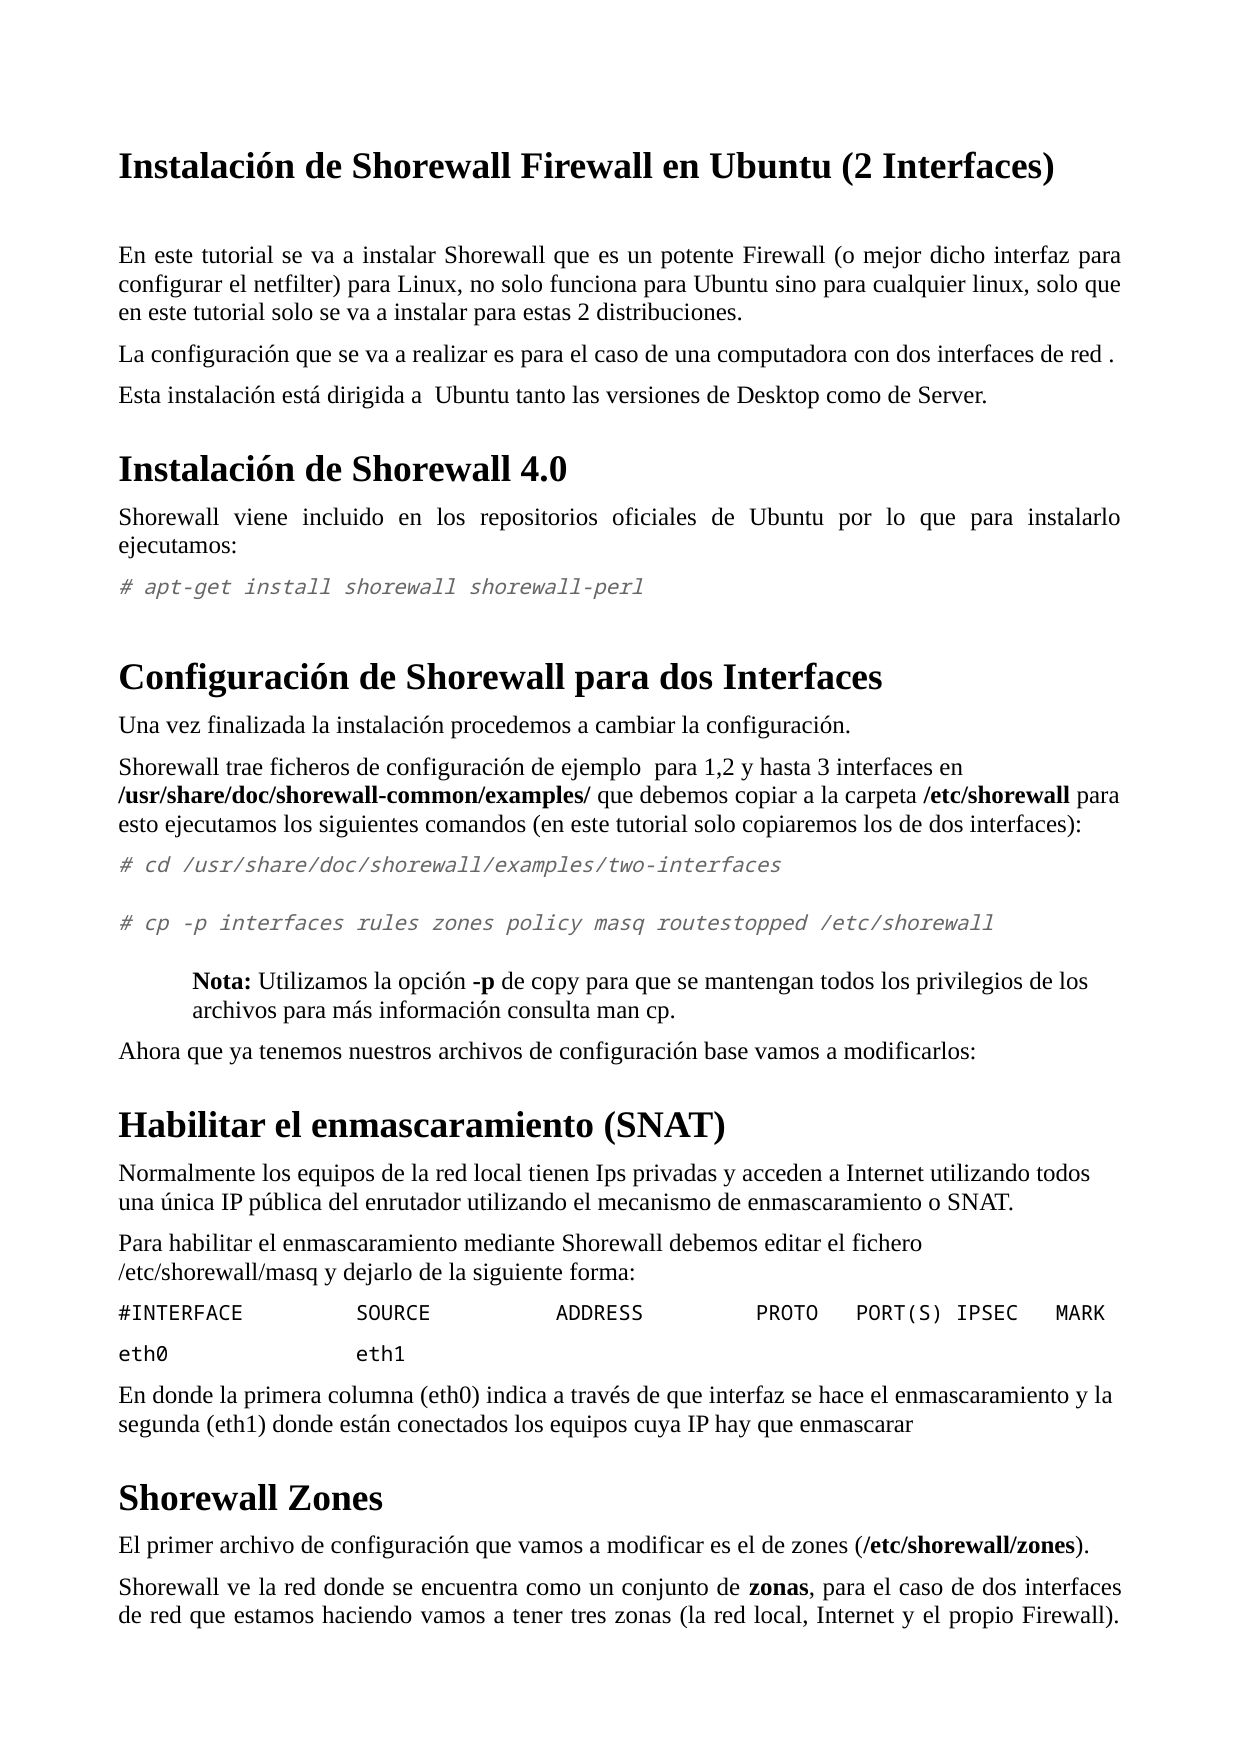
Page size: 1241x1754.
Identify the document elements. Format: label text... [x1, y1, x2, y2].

subtitle Instalación de Shorewall 4.0 [118, 446, 1122, 489]
text La configuración que se va a realizar es para el caso de una computadora con dos interfaces de red . [118, 339, 1122, 367]
text En donde la primera columna (eth0) indica a través de que interfaz se hace el enmascaramiento y la segunda (eth1) donde están conectados los equipos cuya IP hay que enmascarar [118, 1380, 1122, 1437]
subtitle Instalación de Shorewall Firewall en Ubuntu (2 Interfaces) [118, 143, 1122, 186]
text Para habilitar el enmascaramiento mediante Shorewall debemos editar el fichero /etc/shorewall/masq y dejarlo de la siguiente forma: [118, 1228, 1122, 1286]
text Nota: Utilizamos la opción -p de copy para que se mantengan todos los privilegios de los archivos para más información consulta man cp. [192, 966, 1122, 1024]
text # cd /usr/share/doc/shorewall/examples/two-interfaces [118, 850, 1122, 879]
text Shorewall trae ficheros de configuración de ejemplo para 1,2 y hasta 3 interfaces en /usr/share/doc/shorewall-common/examples/ que debemos copiar a la carpeta /etc/shorewall para esto ejecutamos los siguientes comandos (en este tutorial solo copiaremos los de dos interfaces): [118, 752, 1122, 838]
text Normalmente los equipos de la red local tienen Ips privadas y acceden a Internet utilizando todos una única IP pública del enrutador utilizando el mecanismo de enmascaramiento o SNAT. [118, 1158, 1122, 1216]
text #INTERFACE SOURCE ADDRESS PROTO PORT(S) IPSEC MARK [118, 1298, 1122, 1327]
text # cp -p interfaces rules zones policy masq routestopped /etc/shorewall [118, 908, 1122, 937]
text En este tutorial se va a instalar Shorewall que es un potente Firewall (o mejor dicho interfaz para configurar el netfilter) para Linux, no solo funciona para Ubuntu sino para cualquier linux, solo que en este tutorial solo se va a instalar para estas 2 distribuciones. [118, 240, 1122, 326]
text El primer archivo de configuración que vamos a modificar es el de zones (/etc/shorewall/zones). [118, 1531, 1122, 1559]
subtitle Habilitar el enmascaramiento (SNAT) [118, 1102, 1122, 1146]
subtitle Shorewall Zones [118, 1475, 1122, 1518]
text Esta instalación está dirigida a Ubuntu tanto las versiones de Desktop como de Server. [118, 380, 1122, 409]
text eth0 eth1 [118, 1339, 1122, 1367]
subtitle Configuración de Shorewall para dos Interfaces [118, 655, 1122, 698]
text Ahora que ya tenemos nuestros archivos de configuración base vamos a modificarlos: [118, 1036, 1122, 1065]
text Shorewall viene incluido en los repositorios oficiales de Ubuntu por lo que para instalarlo ejecutamos: [118, 502, 1122, 559]
text Shorewall ve la red donde se encuentra como un conjunto de zonas, para el caso de dos interfaces de red que estamos haciendo vamos a tener tres zonas (la red local, Internet y el propio Firewall). [118, 1572, 1122, 1629]
text # apt-get install shorewall shorewall-perl [118, 572, 1122, 600]
text Una vez finalizada la instalación procedemos a cambiar la configuración. [118, 710, 1122, 739]
